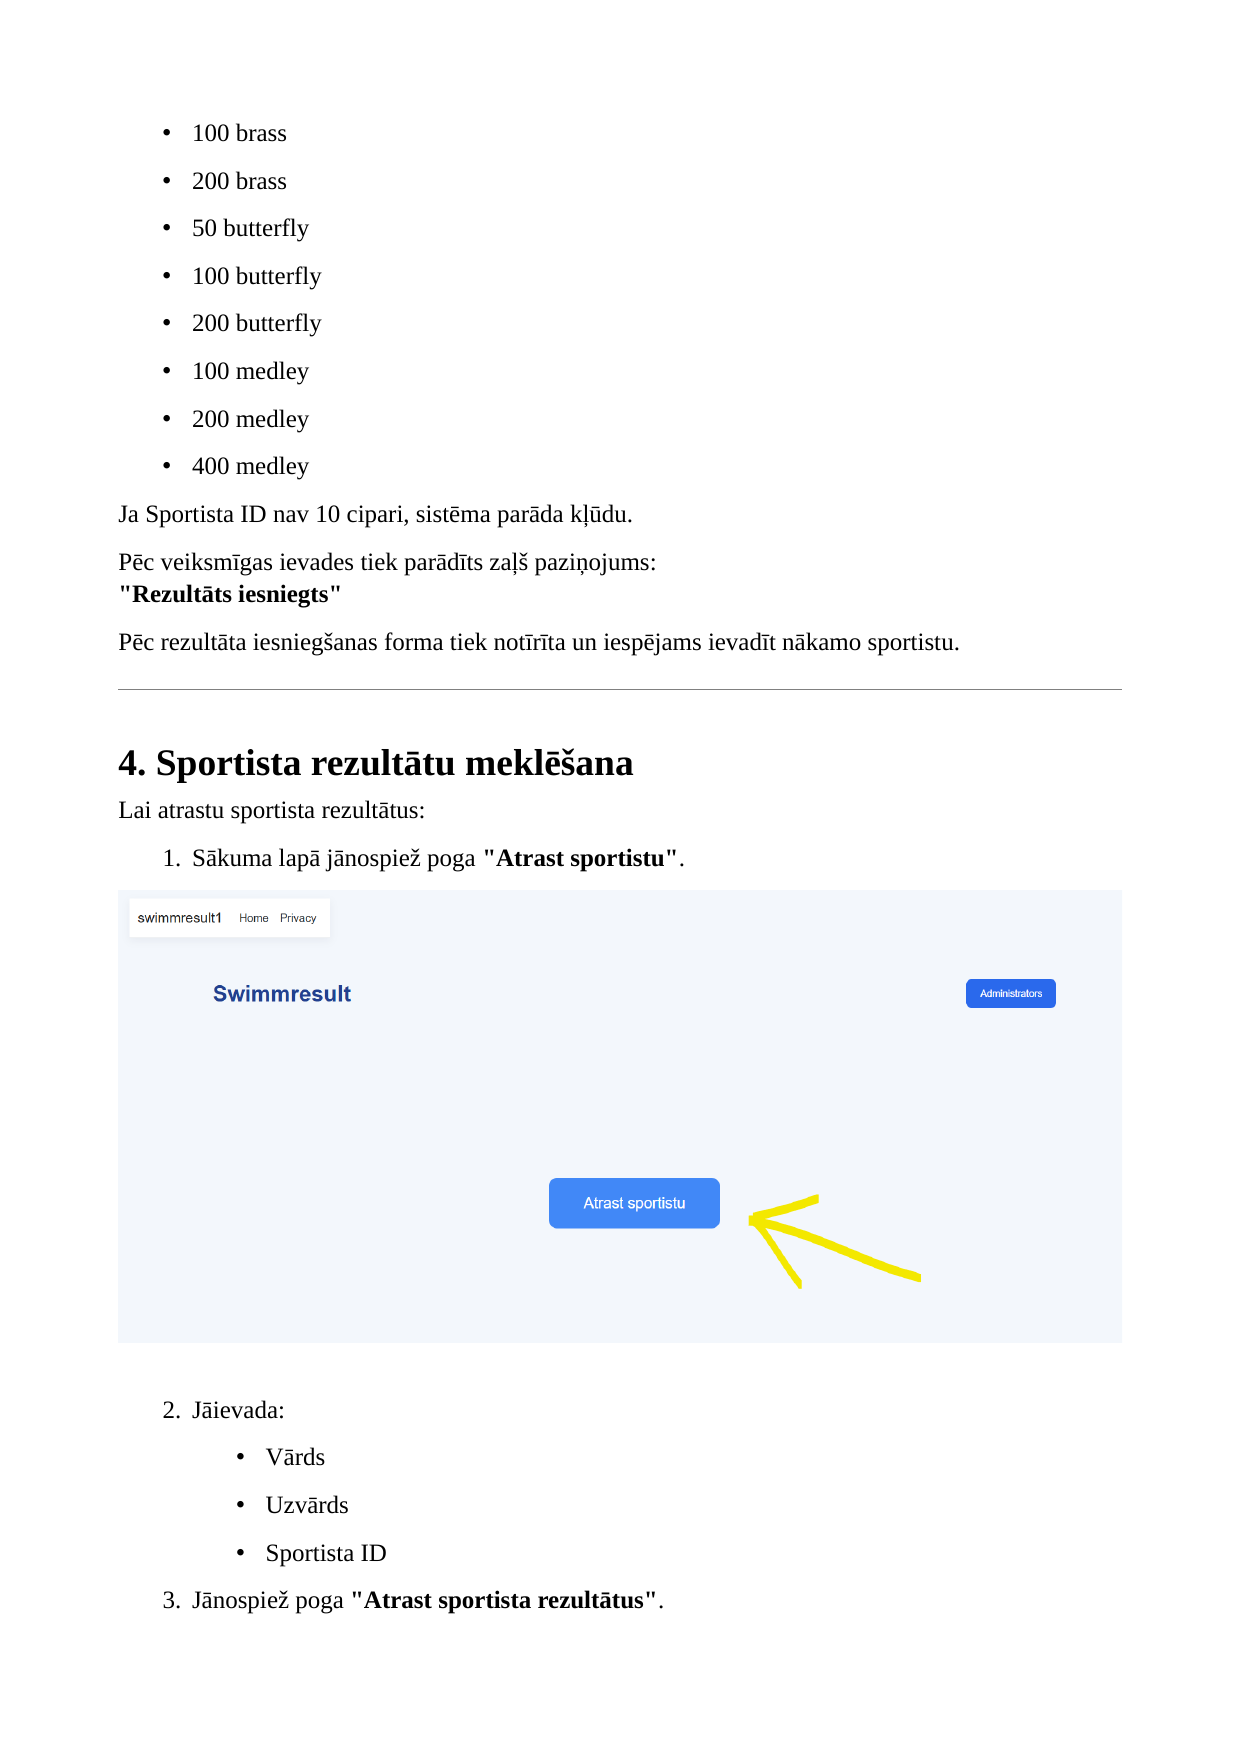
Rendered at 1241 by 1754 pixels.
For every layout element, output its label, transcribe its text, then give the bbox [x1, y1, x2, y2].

list Jāievada: [162, 1395, 1122, 1424]
list Sportista ID [236, 1538, 1122, 1566]
list Vārds [236, 1442, 1122, 1471]
text Lai atrastu sportista rezultātus: [118, 796, 1122, 824]
list 50 butterfly [162, 213, 1122, 242]
text Pēc rezultāta iesniegšanas forma tiek notīrīta un iespējams ievadīt nākamo sportistu. [118, 627, 1122, 656]
list 100 butterfly [162, 261, 1122, 290]
list 100 medley [162, 356, 1122, 385]
list Uzvārds [236, 1490, 1122, 1519]
list Sākuma lapā jānospiež poga "Atrast sportistu". [162, 843, 1122, 872]
text Pēc veiksmīgas ievades tiek parādīts zaļš paziņojums: "Rezultāts iesniegts" [118, 547, 1122, 608]
list Jānospiež poga "Atrast sportista rezultātus". [162, 1585, 1122, 1614]
list 400 medley [162, 451, 1122, 480]
subtitle 4. Sportista rezultātu meklēšana [118, 740, 1122, 783]
list 200 brass [162, 166, 1122, 194]
list 200 butterfly [162, 308, 1122, 337]
list 200 medley [162, 404, 1122, 432]
list 100 brass [162, 118, 1122, 147]
picture [118, 890, 1123, 1343]
text Ja Sportista ID nav 10 cipari, sistēma parāda kļūdu. [118, 499, 1122, 528]
